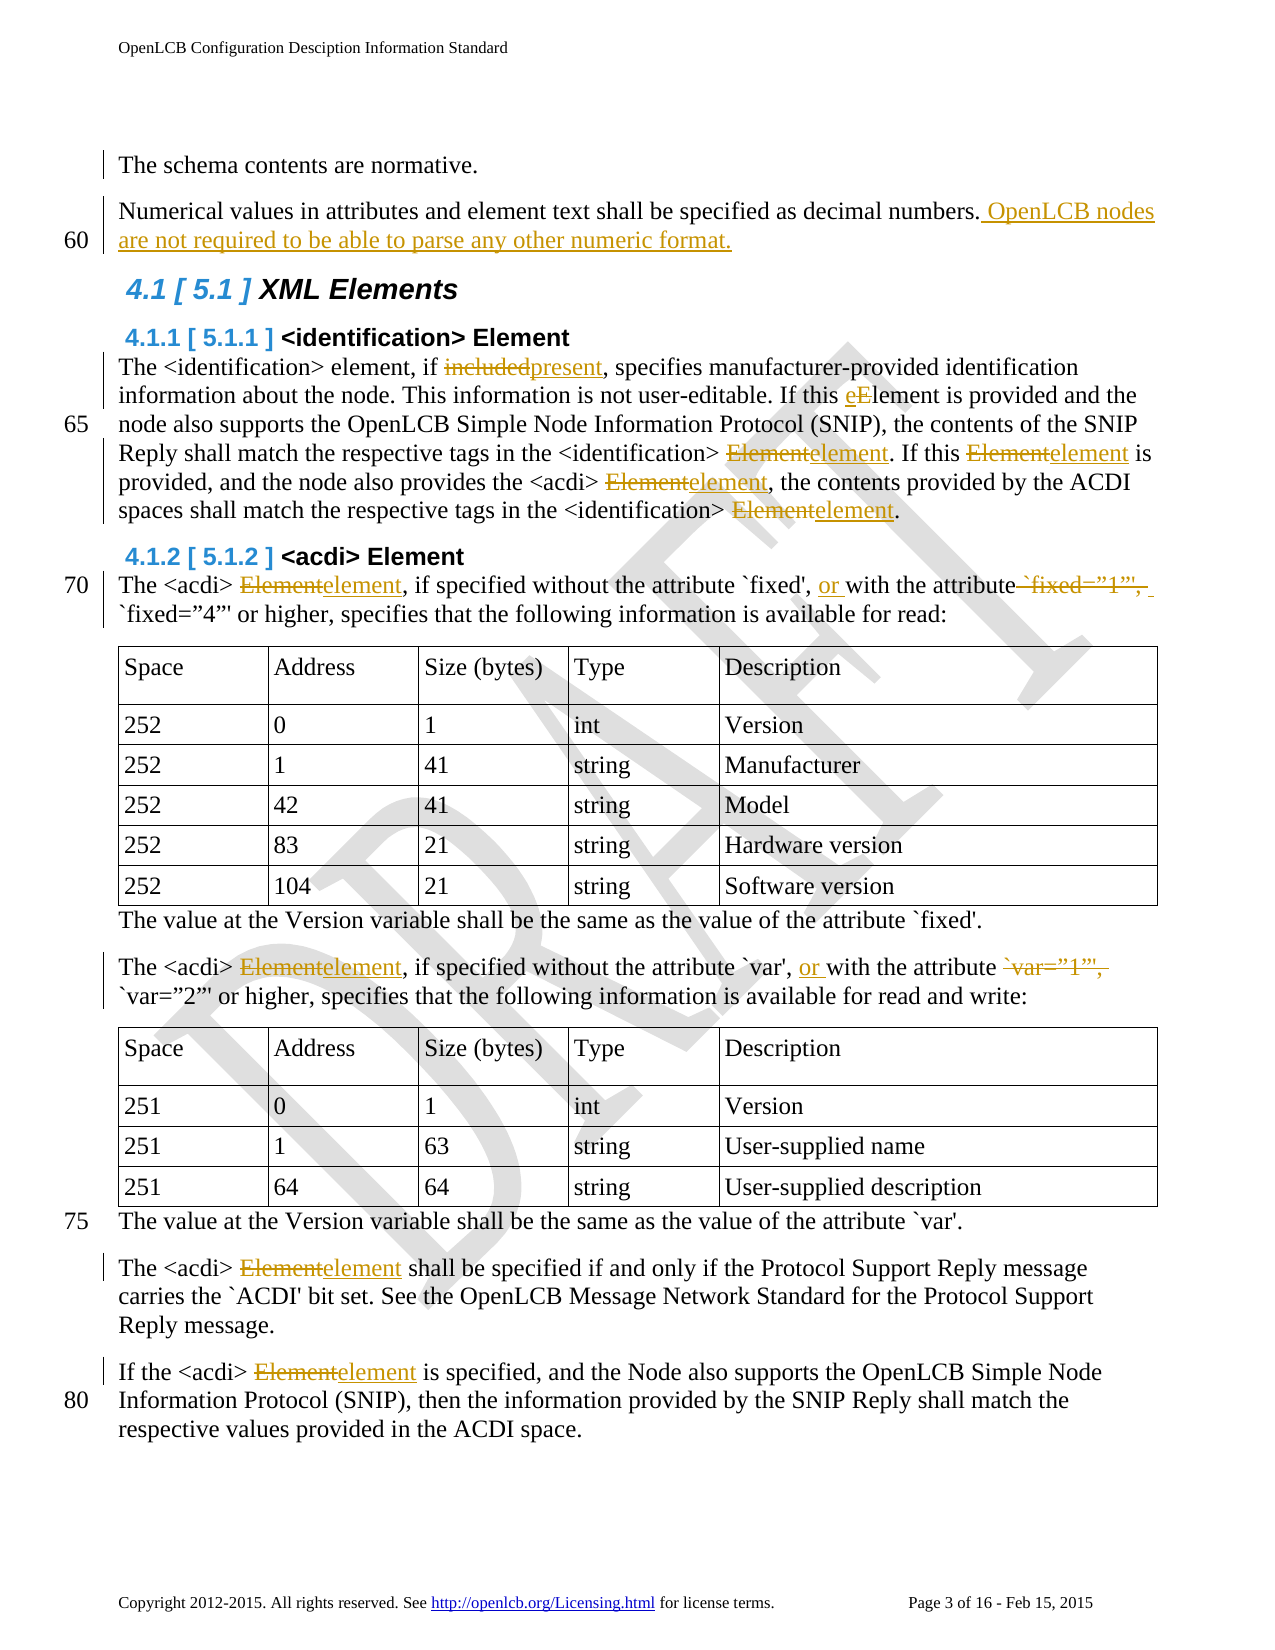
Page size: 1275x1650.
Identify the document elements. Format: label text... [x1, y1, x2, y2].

table_cell 1 [269, 745, 418, 784]
table_header Description [750, 647, 806, 674]
table_cell 252 [119, 745, 268, 784]
table_cell string [569, 826, 639, 865]
table_header Size (bytes) [419, 647, 568, 704]
table_cell string [569, 786, 612, 825]
table_cell Hardware version [720, 826, 781, 865]
table_cell [889, 786, 927, 801]
table_cell 251 [119, 1127, 268, 1166]
table_cell [363, 1167, 418, 1206]
table_header Space [119, 1028, 238, 1085]
table_cell 252 [119, 866, 268, 905]
table_cell [519, 1167, 568, 1206]
table_cell [517, 866, 568, 905]
table_cell string [664, 745, 719, 783]
table_cell [633, 826, 683, 856]
table_cell [479, 826, 568, 865]
table_cell Software version [835, 866, 1157, 905]
table_header Type [569, 647, 719, 704]
table_header Description [798, 647, 1033, 704]
table_cell int [614, 1086, 719, 1126]
table_cell string [569, 1127, 719, 1166]
text The value at the Version variable shall be the same as the value of the attribute `var'. [505, 1207, 1157, 1235]
table_header Description [720, 660, 764, 704]
table_cell Manufacturer [720, 745, 844, 784]
table_header Address [269, 647, 418, 704]
table_cell 1 [419, 705, 556, 744]
table_cell Model [724, 786, 882, 825]
text If the <acdi> element is specified, and the Node also supports the OpenLCB Simple Node Information Protocol (SNIP), then the information provided by the SNIP Reply shall match the respective values provided in the ACDI space. [118, 1357, 1157, 1443]
text The <acdi> element, if specified without the attribute `var', or with the attribute `var=”2”' or higher, specifies that the following information is available for read and write: [218, 977, 333, 1009]
table_cell Manufacturer [848, 745, 1157, 784]
table_cell [372, 866, 418, 905]
table_cell 0 [269, 1116, 279, 1126]
table_cell [684, 830, 719, 865]
text Numerical values in attributes and element text shall be specified as decimal numbers. OpenLCB nodes are not required to be able to parse any other numeric format. [118, 196, 1157, 254]
table_header Size (bytes) [428, 1028, 548, 1085]
table_cell [605, 705, 719, 744]
table_header Type [569, 1028, 719, 1085]
table_header Description [720, 1028, 1157, 1085]
table_cell [670, 866, 719, 905]
table_cell 251 [119, 1167, 268, 1206]
table_cell [506, 1127, 568, 1166]
table_cell 21 [419, 866, 507, 905]
text The value at the Version variable shall be the same as the value of the attribute `fixed'. [412, 906, 515, 934]
table_cell 83 [269, 826, 361, 865]
table_cell [549, 705, 568, 733]
table_cell 252 [119, 826, 268, 865]
table_cell 41 [419, 745, 568, 784]
subtitle <identification> Element [118, 323, 1157, 352]
text The value at the Version variable shall be the same as the value of the attribute `fixed'. [118, 906, 397, 934]
table_header Space [119, 647, 268, 704]
text The schema contents are normative. [118, 150, 1157, 179]
table_cell 21 [419, 828, 475, 865]
table_cell 64 [269, 1167, 359, 1206]
table_cell string [569, 1167, 719, 1206]
table_cell 63 [419, 1127, 490, 1166]
table_cell 251 [119, 1086, 268, 1126]
table_cell string [569, 866, 667, 905]
subtitle <acdi> Element [118, 542, 646, 571]
table_cell string [577, 745, 665, 784]
table_header [224, 1028, 268, 1072]
table_cell string [569, 763, 583, 784]
text The value at the Version variable shall be the same as the value of the attribute `fixed'. [539, 906, 687, 934]
text The <acdi> element, if specified without the attribute `var', or with the attribute `var=”2”' or higher, specifies that the following information is available for read and write: [324, 952, 472, 1009]
table_cell int [569, 718, 607, 744]
text The value at the Version variable shall be the same as the value of the attribute `fixed'. [689, 906, 1157, 934]
table_cell 104 [269, 866, 368, 905]
table_cell 252 [119, 786, 268, 825]
text The <acdi> element, if specified without the attribute `var', or with the attribute `var=”2”' or higher, specifies that the following information is available for read and write: [557, 952, 721, 1009]
subtitle XML Elements [118, 272, 1157, 305]
text The <acdi> element, if specified without the attribute `fixed', or with the attribute `fixed=”4”' or higher, specifies that the following information is available for read: [674, 571, 989, 628]
table_cell Software version [720, 866, 816, 905]
table_cell 42 [269, 786, 418, 825]
table_cell Version [720, 705, 804, 744]
table_cell [479, 1086, 568, 1126]
table_cell Hardware version [783, 826, 1157, 865]
table_header Address [269, 1028, 418, 1085]
table_header Size (bytes) [419, 1066, 437, 1085]
text The <acdi> element, if specified without the attribute `var', or with the attribute `var=”2”' or higher, specifies that the following information is available for read and write: [721, 952, 1157, 1009]
text The <identification> element, if present, specifies manufacturer-provided identification information about the node. This information is not user-editable. If this element is provided and the node also supports the OpenLCB Simple Node Information Protocol (SNIP), the contents of the SNIP Reply shall match the respective tags in the <identification> element. If this element is provided, and the node also provides the <acdi> element, the contents provided by the ACDI spaces shall match the respective tags in the <identification> element. [815, 352, 1157, 524]
table_cell [323, 1127, 418, 1166]
text The value at the Version variable shall be the same as the value of the attribute `var'. [403, 1207, 489, 1235]
subtitle [946, 542, 1157, 571]
subtitle [665, 542, 932, 571]
table_cell [915, 786, 1157, 825]
text The <acdi> element shall be specified if and only if the Protocol Support Reply message carries the `ACDI' bit set. See the OpenLCB Message Network Standard for the Protocol Support Reply message. [118, 1253, 1157, 1339]
text The <acdi> element, if specified without the attribute `fixed', or with the attribute `fixed=”4”' or higher, specifies that the following information is available for read: [118, 571, 688, 628]
text The <acdi> element, if specified without the attribute `fixed', or with the attribute `fixed=”4”' or higher, specifies that the following information is available for read: [975, 571, 1157, 628]
text The <acdi> element, if specified without the attribute `var', or with the attribute `var=”2”' or higher, specifies that the following information is available for read and write: [118, 952, 242, 1009]
table_cell 1 [419, 1086, 469, 1126]
table_cell 252 [119, 705, 268, 744]
table_cell User-supplied description [720, 1167, 1157, 1206]
table_cell int [569, 1106, 584, 1126]
table_cell 0 [282, 1086, 418, 1126]
table_cell [808, 705, 1157, 744]
table_cell string [605, 786, 701, 825]
table_cell 0 [269, 705, 418, 744]
table_cell 1 [269, 1127, 319, 1166]
table_cell [366, 828, 418, 865]
table_cell 41 [419, 786, 568, 825]
table_cell User-supplied name [720, 1127, 1157, 1166]
text The value at the Version variable shall be the same as the value of the attribute `var'. [118, 1207, 388, 1235]
table_cell Version [720, 1086, 1157, 1126]
table_header Description [1036, 647, 1157, 704]
table_header Size (bytes) [534, 1028, 568, 1062]
text The <identification> element, if present, specifies manufacturer-provided identification information about the node. This information is not user-editable. If this element is provided and the node also supports the OpenLCB Simple Node Information Protocol (SNIP), the contents of the SNIP Reply shall match the respective tags in the <identification> element. If this element is provided, and the node also provides the <acdi> element, the contents provided by the ACDI spaces shall match the respective tags in the <identification> element. [118, 352, 836, 524]
table_cell int [592, 1086, 627, 1099]
table_cell 64 [419, 1167, 494, 1206]
